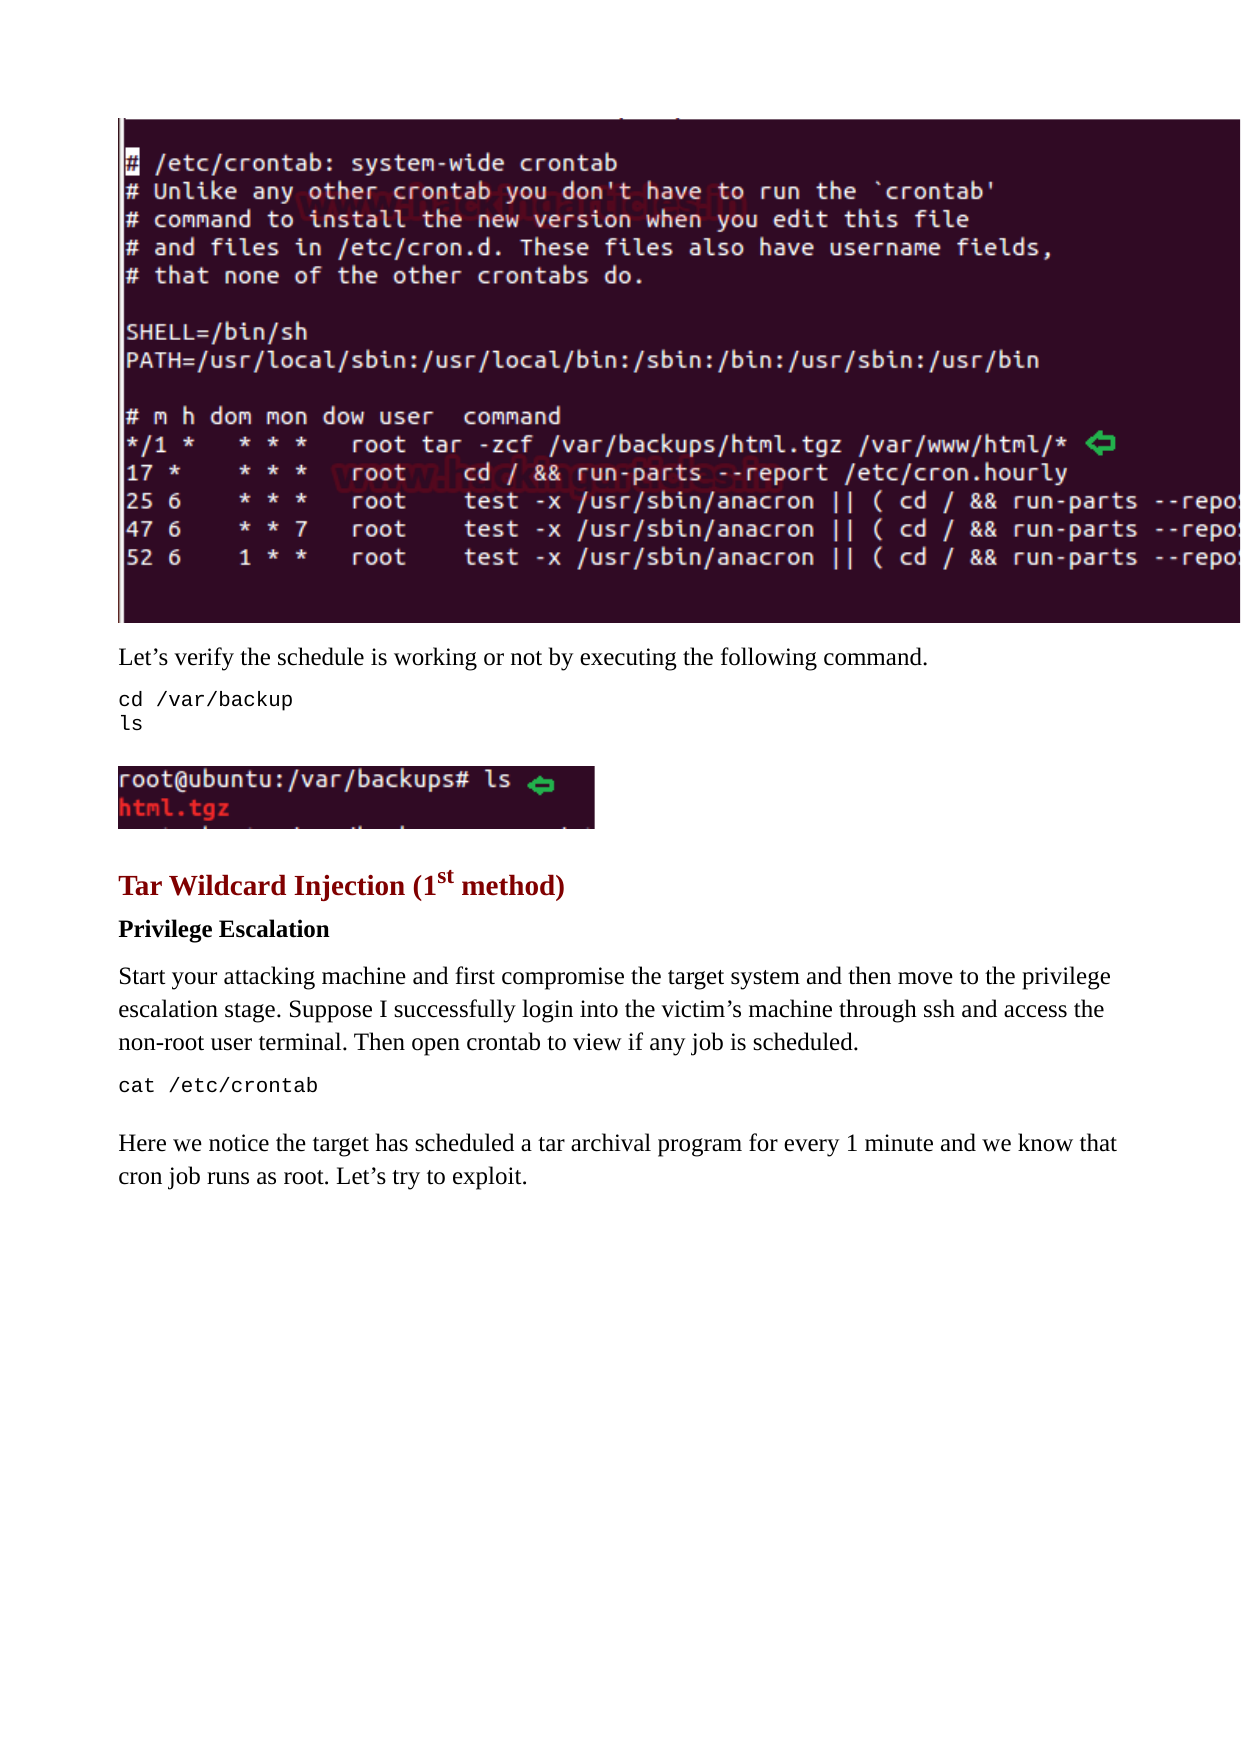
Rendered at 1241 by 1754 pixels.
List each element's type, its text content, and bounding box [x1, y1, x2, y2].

text ls [118, 713, 1122, 737]
text cd /var/backup [118, 689, 1122, 713]
text Privilege Escalation [118, 914, 1122, 942]
picture [118, 766, 595, 829]
text Start your attacking machine and first compromise the target system and then move to the privilege escalation stage. Suppose I successfully login into the victim’s machine through ssh and access the non-root user terminal. Then open crontab to view if any job is scheduled. [118, 961, 1122, 1056]
text Here we notice the target has scheduled a tar archival program for every 1 minute and we know that cron job runs as root. Let’s try to exploit. [118, 1128, 1122, 1190]
text cat /etc/crontab [118, 1075, 1122, 1098]
subtitle Tar Wildcard Injection (1st method) [118, 862, 1122, 901]
text Let’s verify the schedule is working or not by executing the following command. [118, 642, 1122, 670]
picture [118, 118, 1241, 623]
